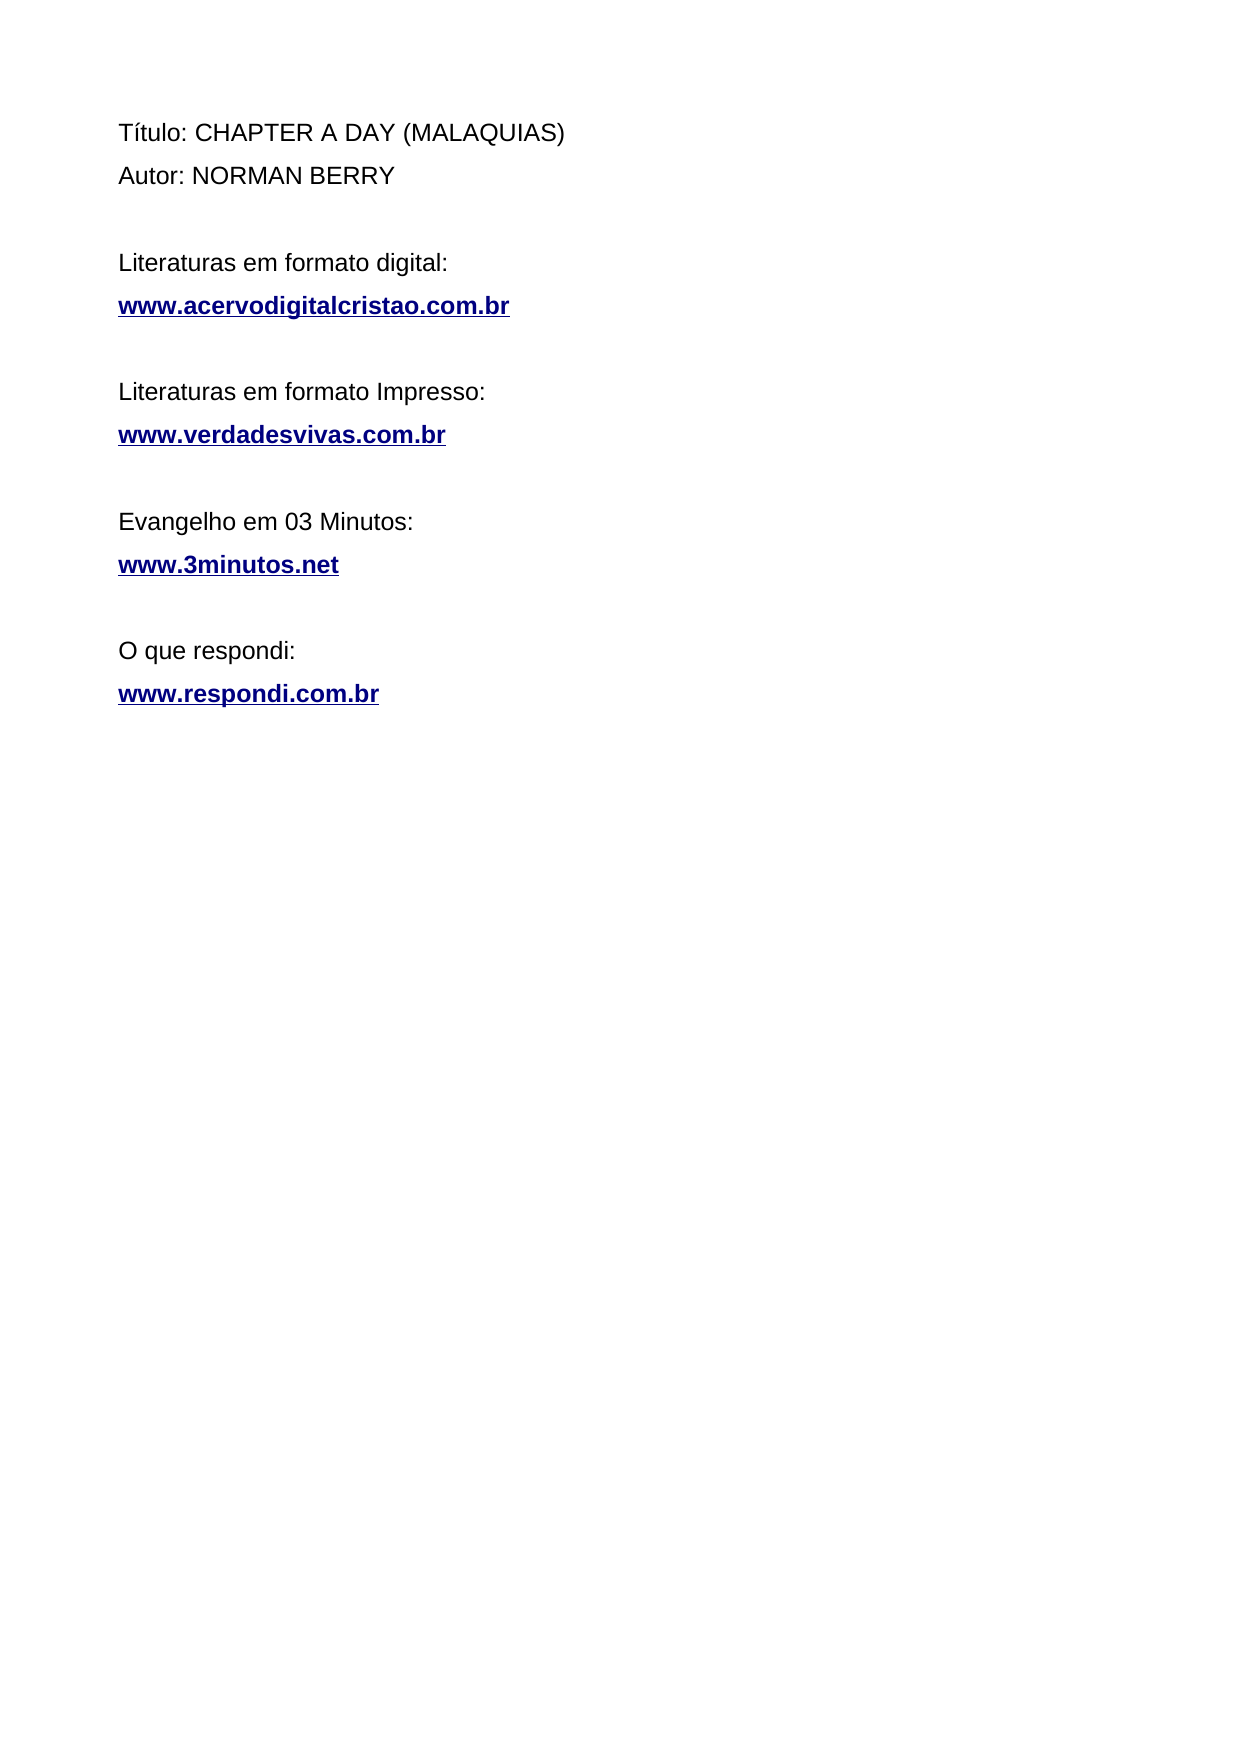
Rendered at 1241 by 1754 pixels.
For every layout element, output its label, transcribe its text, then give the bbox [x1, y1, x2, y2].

text Título: CHAPTER A DAY (MALAQUIAS) Autor: NORMAN BERRY Literaturas em formato digital: www.acervodigitalcristao.com.br Literaturas em formato Impresso: www.verdadesvivas.com.br Evangelho em 03 Minutos: www.3minutos.net O que respondi: www.respondi.com.br [118, 118, 1122, 708]
